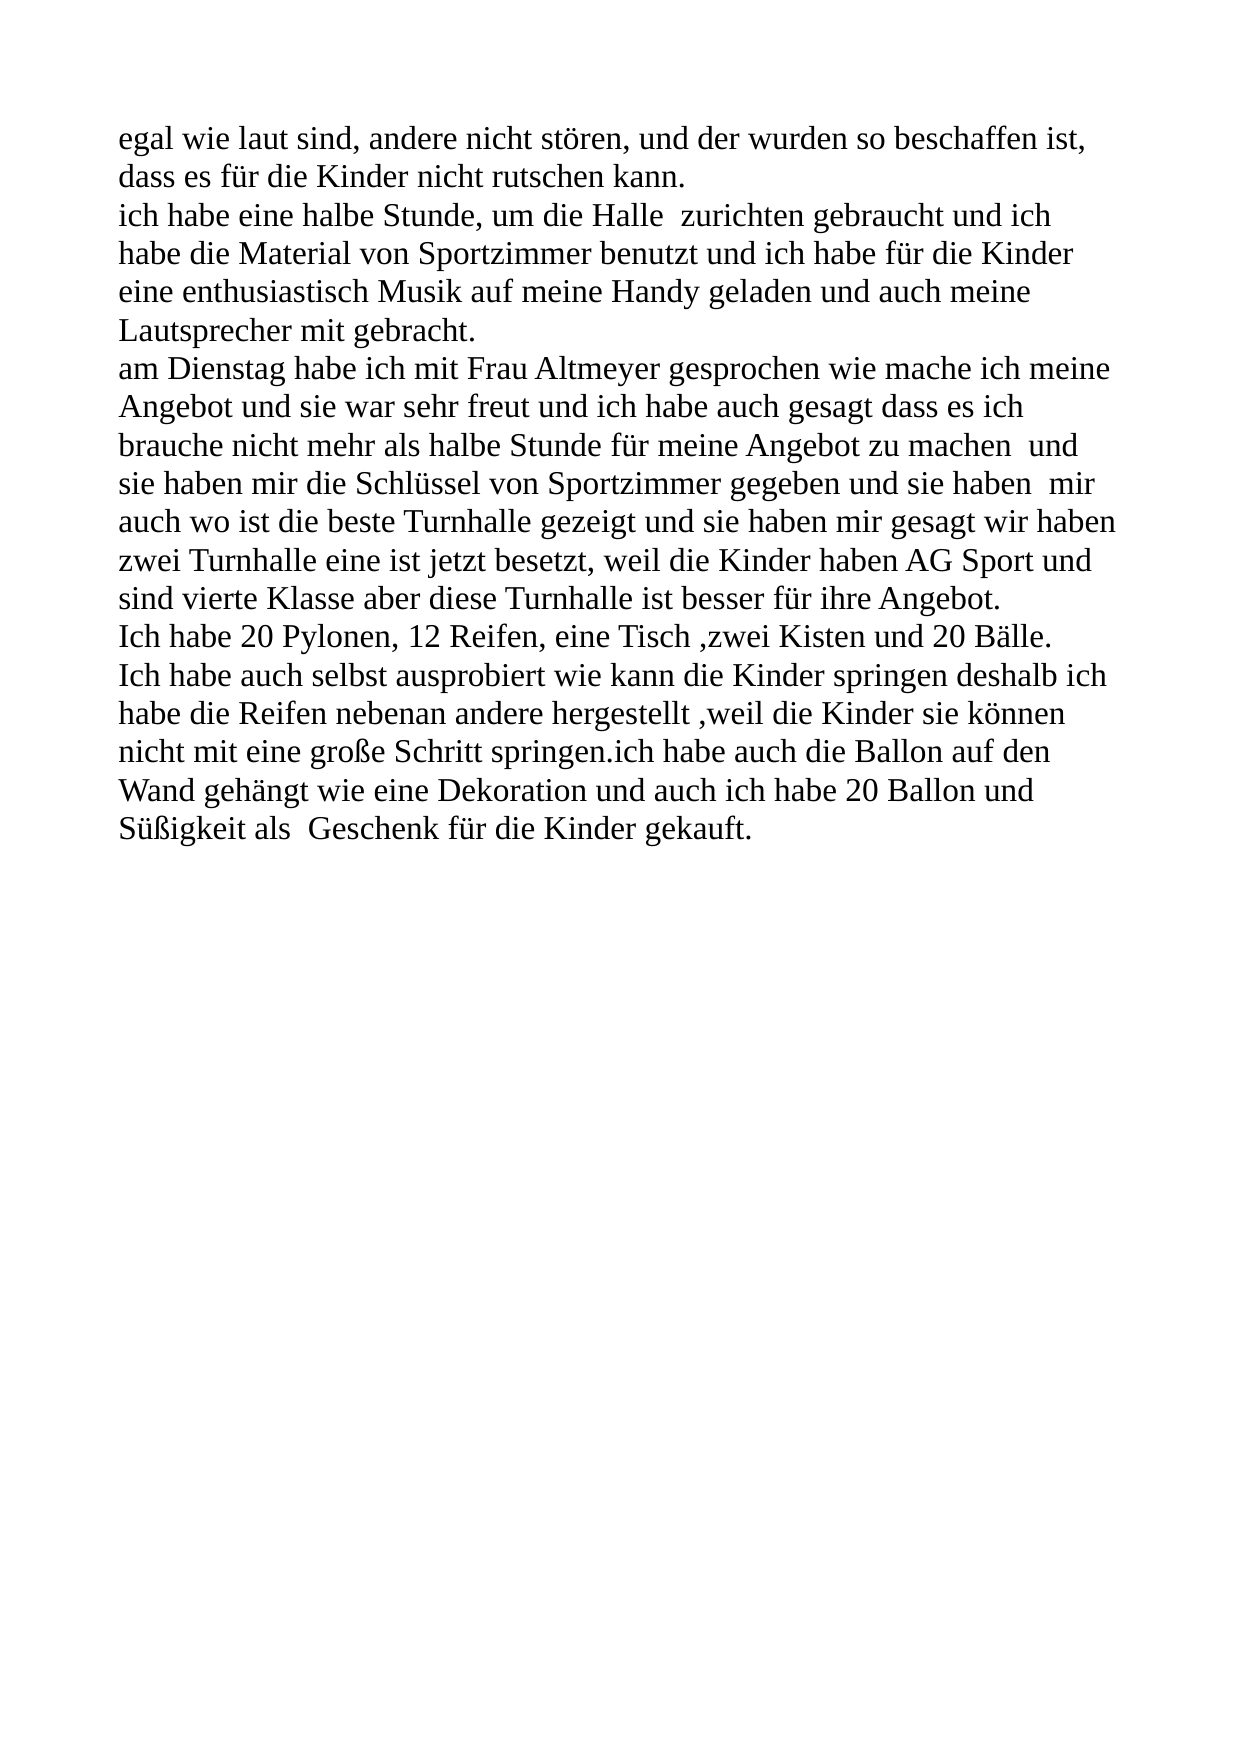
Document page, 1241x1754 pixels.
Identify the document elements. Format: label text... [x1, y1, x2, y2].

text am Dienstag habe ich mit Frau Altmeyer gesprochen wie mache ich meine Angebot und sie war sehr freut und ich habe auch gesagt dass es ich brauche nicht mehr als halbe Stunde für meine Angebot zu machen und sie haben mir die Schlüssel von Sportzimmer gegeben und sie haben mir auch wo ist die beste Turnhalle gezeigt und sie haben mir gesagt wir haben zwei Turnhalle eine ist jetzt besetzt, weil die Kinder haben AG Sport und sind vierte Klasse aber diese Turnhalle ist besser für ihre Angebot. [118, 348, 1122, 616]
text ich habe eine halbe Stunde, um die Halle zurichten gebraucht und ich habe die Material von Sportzimmer benutzt und ich habe für die Kinder eine enthusiastisch Musik auf meine Handy geladen und auch meine Lautsprecher mit gebracht. [118, 195, 1122, 348]
text Ich habe auch selbst ausprobiert wie kann die Kinder springen deshalb ich habe die Reifen nebenan andere hergestellt ,weil die Kinder sie können nicht mit eine große Schritt springen.ich habe auch die Ballon auf den Wand gehängt wie eine Dekoration und auch ich habe 20 Ballon und Süßigkeit als Geschenk für die Kinder gekauft. [118, 655, 1122, 846]
text Ich habe 20 Pylonen, 12 Reifen, eine Tisch ,zwei Kisten und 20 Bälle. [118, 616, 1122, 655]
text egal wie laut sind, andere nicht stören, und der wurden so beschaffen ist, dass es für die Kinder nicht rutschen kann. [118, 118, 1122, 195]
